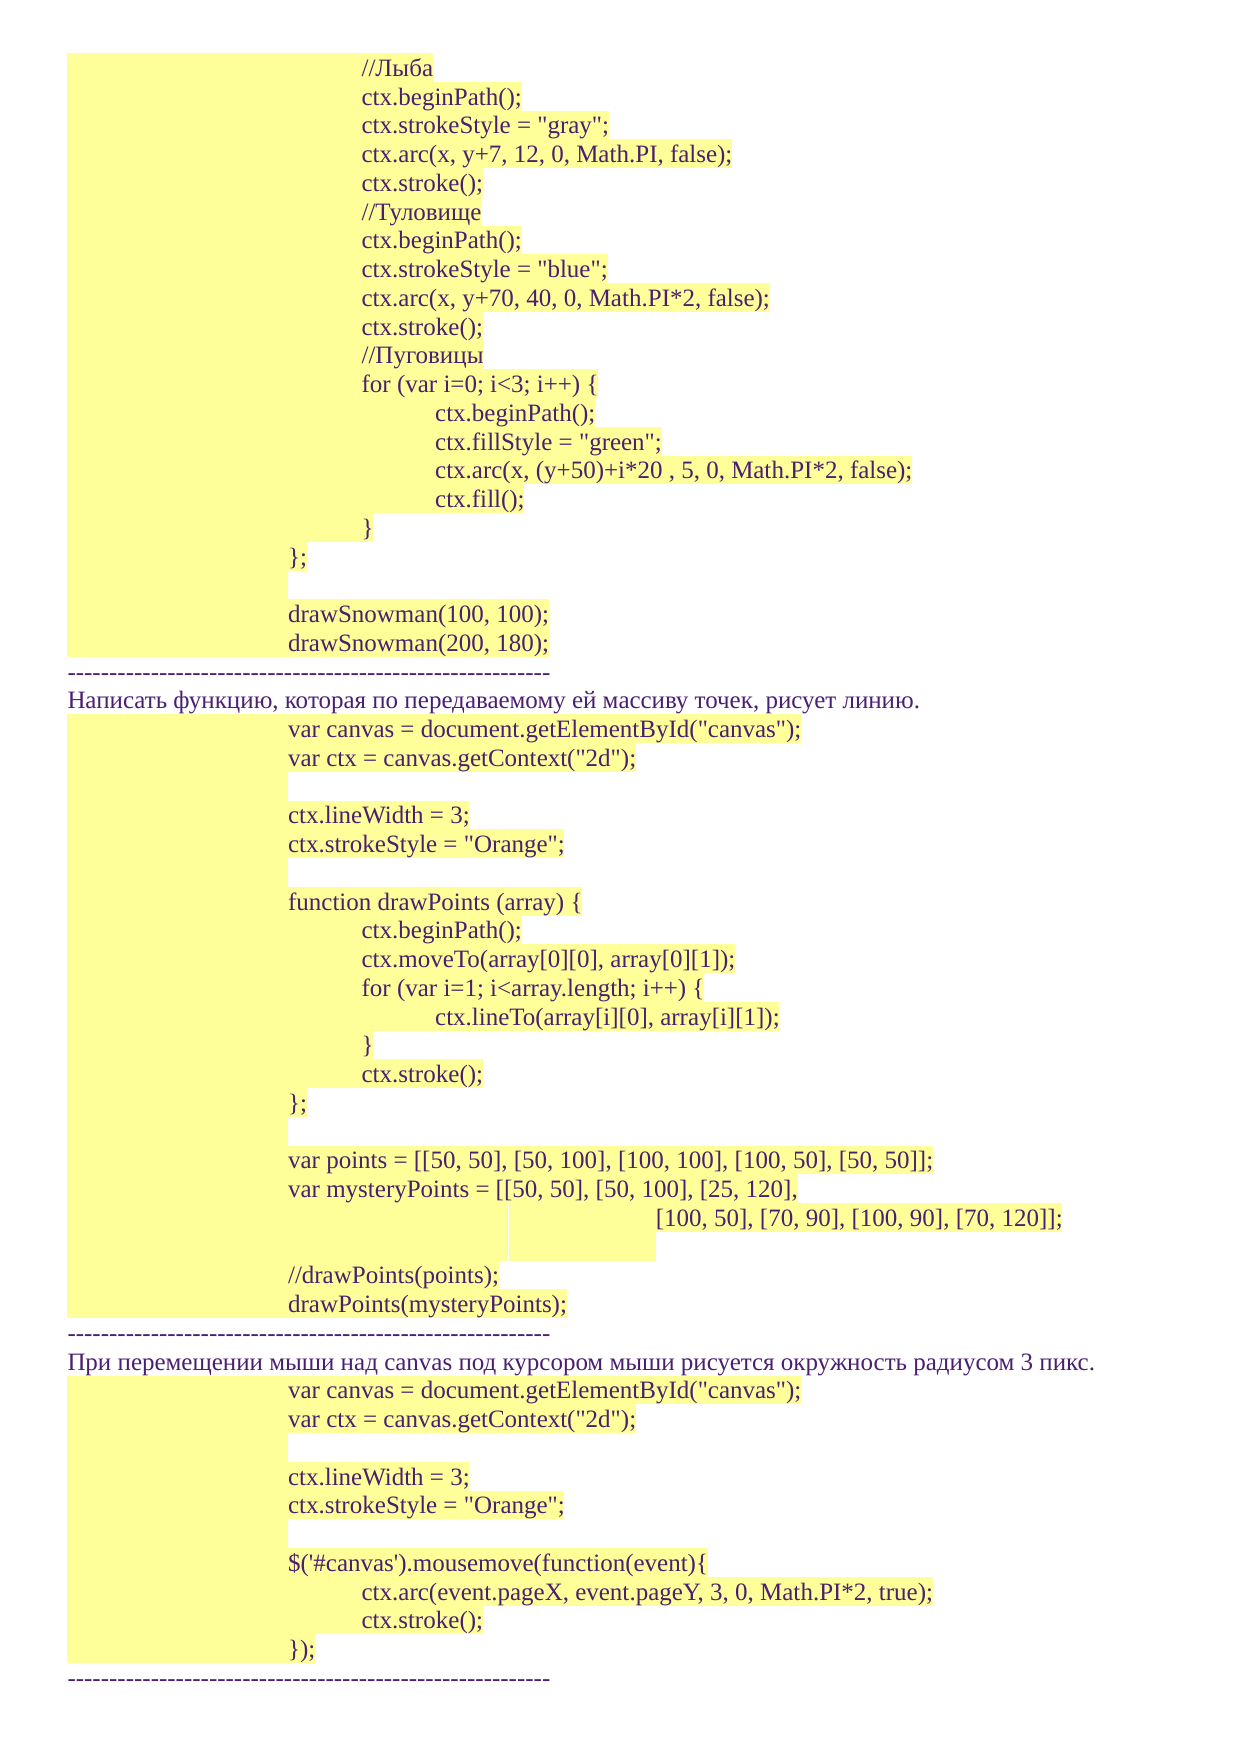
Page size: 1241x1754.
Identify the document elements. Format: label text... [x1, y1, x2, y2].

text ctx.strokeStyle = "blue"; [67, 254, 1183, 283]
text }; [67, 1088, 1183, 1117]
text ctx.strokeStyle = "Orange"; [67, 829, 1183, 858]
text var mysteryPoints = [[50, 50], [50, 100], [25, 120], [67, 1174, 1183, 1203]
text ctx.beginPath(); [67, 916, 1183, 944]
text ctx.lineWidth = 3; [67, 1462, 1183, 1491]
text var canvas = document.getElementById("canvas"); [67, 714, 1183, 743]
text //Лыба [67, 53, 1183, 82]
text ctx.stroke(); [67, 312, 1183, 341]
text $('#canvas').mousemove(function(event){ [67, 1548, 1183, 1577]
text ---------------------------------------------------------- [67, 1318, 1183, 1347]
text ctx.fillStyle = "green"; [67, 427, 1183, 456]
text for (var i=1; i<array.length; i++) { [67, 973, 1183, 1002]
text drawPoints(mysteryPoints); [67, 1289, 1183, 1318]
text ctx.lineWidth = 3; [67, 801, 1183, 829]
text ctx.moveTo(array[0][0], array[0][1]); [67, 944, 1183, 973]
text var canvas = document.getElementById("canvas"); [67, 1376, 1183, 1404]
text [100, 50], [70, 90], [100, 90], [70, 120]]; [67, 1203, 1183, 1232]
text Написать функцию, которая по передаваемому ей массиву точек, рисует линию. [67, 686, 1183, 714]
text } [67, 1031, 1183, 1059]
text var ctx = canvas.getContext("2d"); [67, 743, 1183, 772]
text ctx.stroke(); [67, 1059, 1183, 1088]
text }); [67, 1634, 1183, 1663]
text При перемещении мыши над canvas под курсором мыши рисуется окружность радиусом 3 пикс. [67, 1347, 1183, 1376]
text ctx.fill(); [67, 484, 1183, 513]
text //Туловище [67, 197, 1183, 226]
text ctx.stroke(); [67, 168, 1183, 197]
text ctx.beginPath(); [67, 82, 1183, 111]
text var points = [[50, 50], [50, 100], [100, 100], [100, 50], [50, 50]]; [67, 1146, 1183, 1174]
text var ctx = canvas.getContext("2d"); [67, 1404, 1183, 1433]
text ctx.lineTo(array[i][0], array[i][1]); [67, 1002, 1183, 1031]
text ctx.stroke(); [67, 1606, 1183, 1634]
text drawSnowman(100, 100); [67, 599, 1183, 628]
text function drawPoints (array) { [67, 887, 1183, 916]
text ctx.arc(x, y+70, 40, 0, Math.PI*2, false); [67, 283, 1183, 312]
text ctx.beginPath(); [67, 226, 1183, 254]
text ctx.arc(x, (y+50)+i*20 , 5, 0, Math.PI*2, false); [67, 456, 1183, 484]
text //Пуговицы [67, 341, 1183, 369]
text ctx.arc(event.pageX, event.pageY, 3, 0, Math.PI*2, true); [67, 1577, 1183, 1606]
text //drawPoints(points); [67, 1261, 1183, 1289]
text drawSnowman(200, 180); [67, 628, 1183, 657]
text ctx.arc(x, y+7, 12, 0, Math.PI, false); [67, 139, 1183, 168]
text ---------------------------------------------------------- [67, 1663, 1183, 1692]
text }; [67, 542, 1183, 571]
text ---------------------------------------------------------- [67, 657, 1183, 686]
text } [67, 513, 1183, 542]
text ctx.strokeStyle = "gray"; [67, 111, 1183, 139]
text ctx.beginPath(); [67, 398, 1183, 427]
text ctx.strokeStyle = "Orange"; [67, 1491, 1183, 1519]
text for (var i=0; i<3; i++) { [67, 369, 1183, 398]
